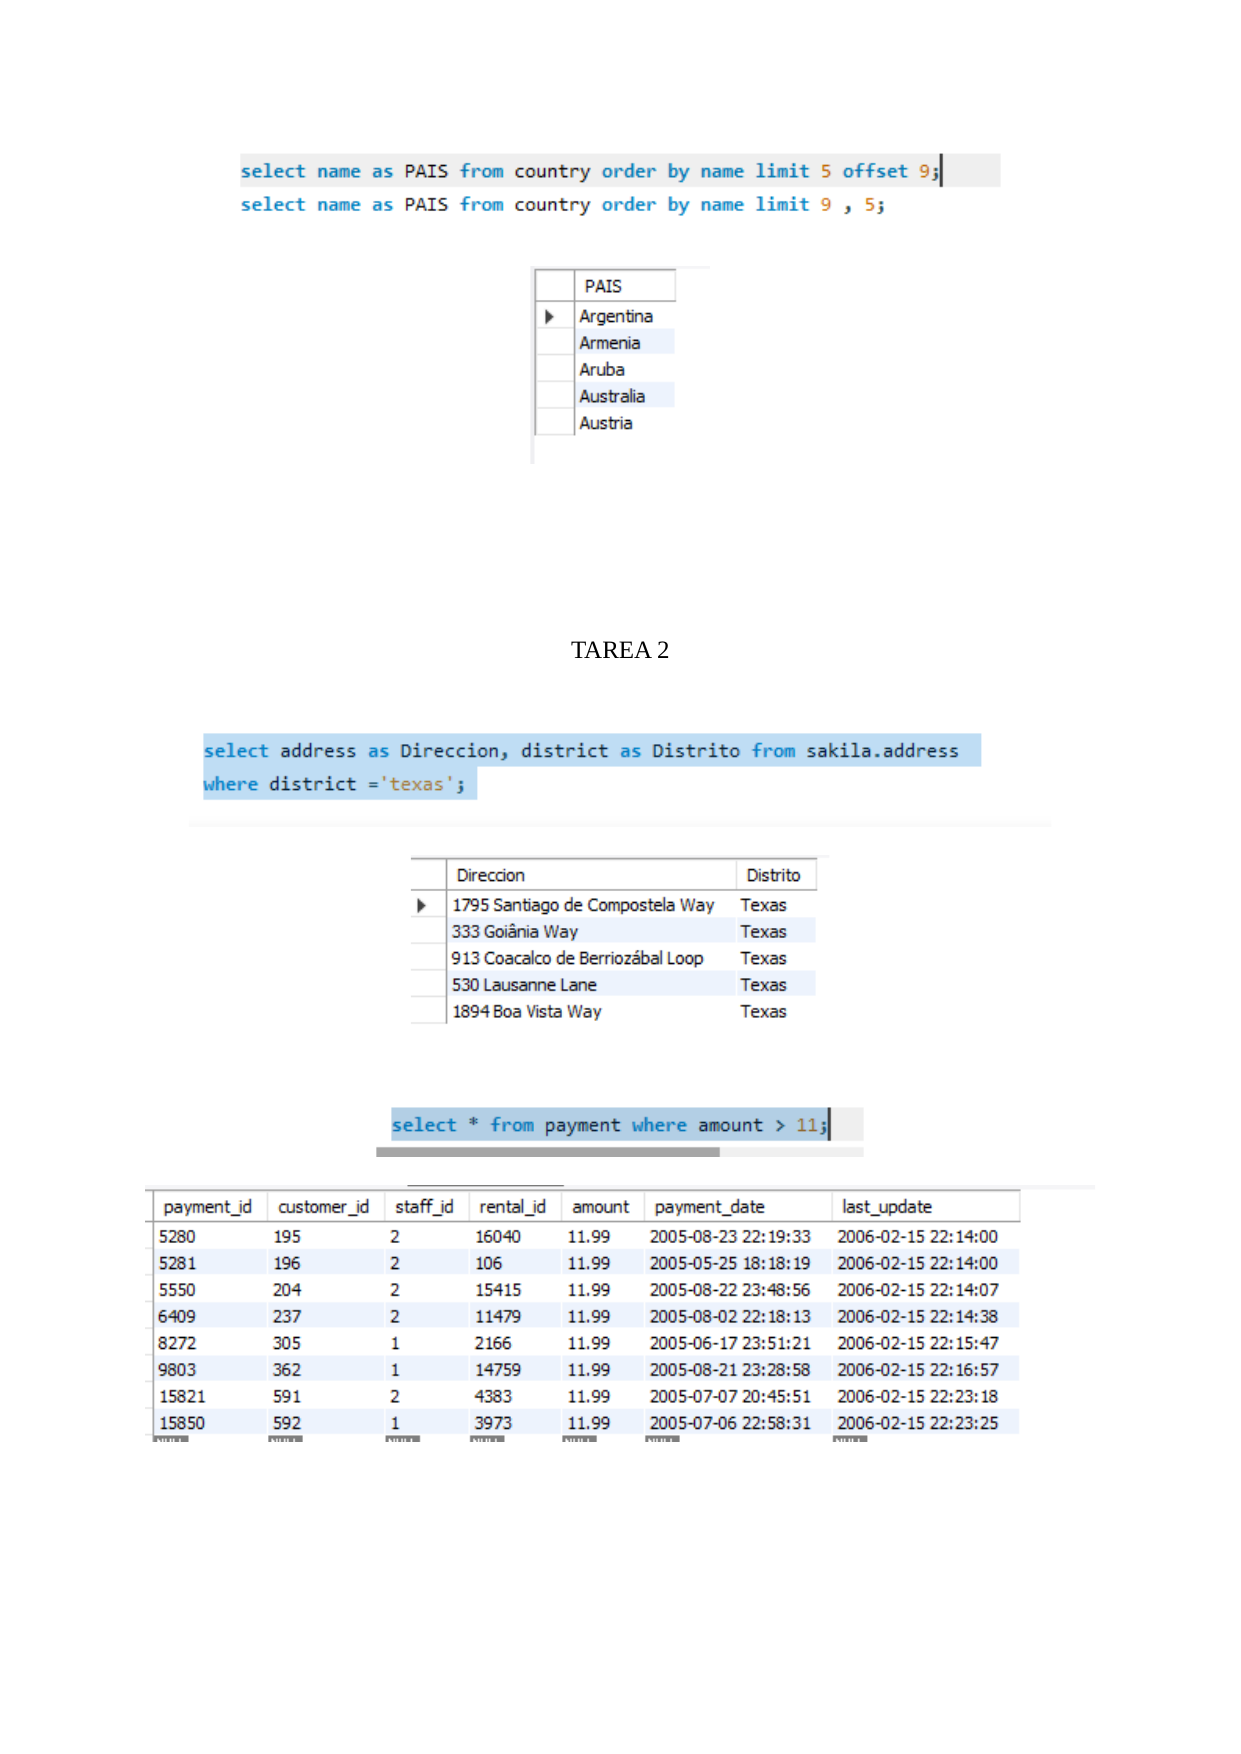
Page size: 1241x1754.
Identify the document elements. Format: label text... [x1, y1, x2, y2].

text TAREA 2 [118, 636, 1122, 664]
picture [145, 1185, 1096, 1442]
picture [188, 721, 1052, 827]
picture [530, 266, 710, 464]
picture [239, 146, 1001, 238]
picture [376, 1103, 864, 1157]
picture [410, 855, 830, 1046]
